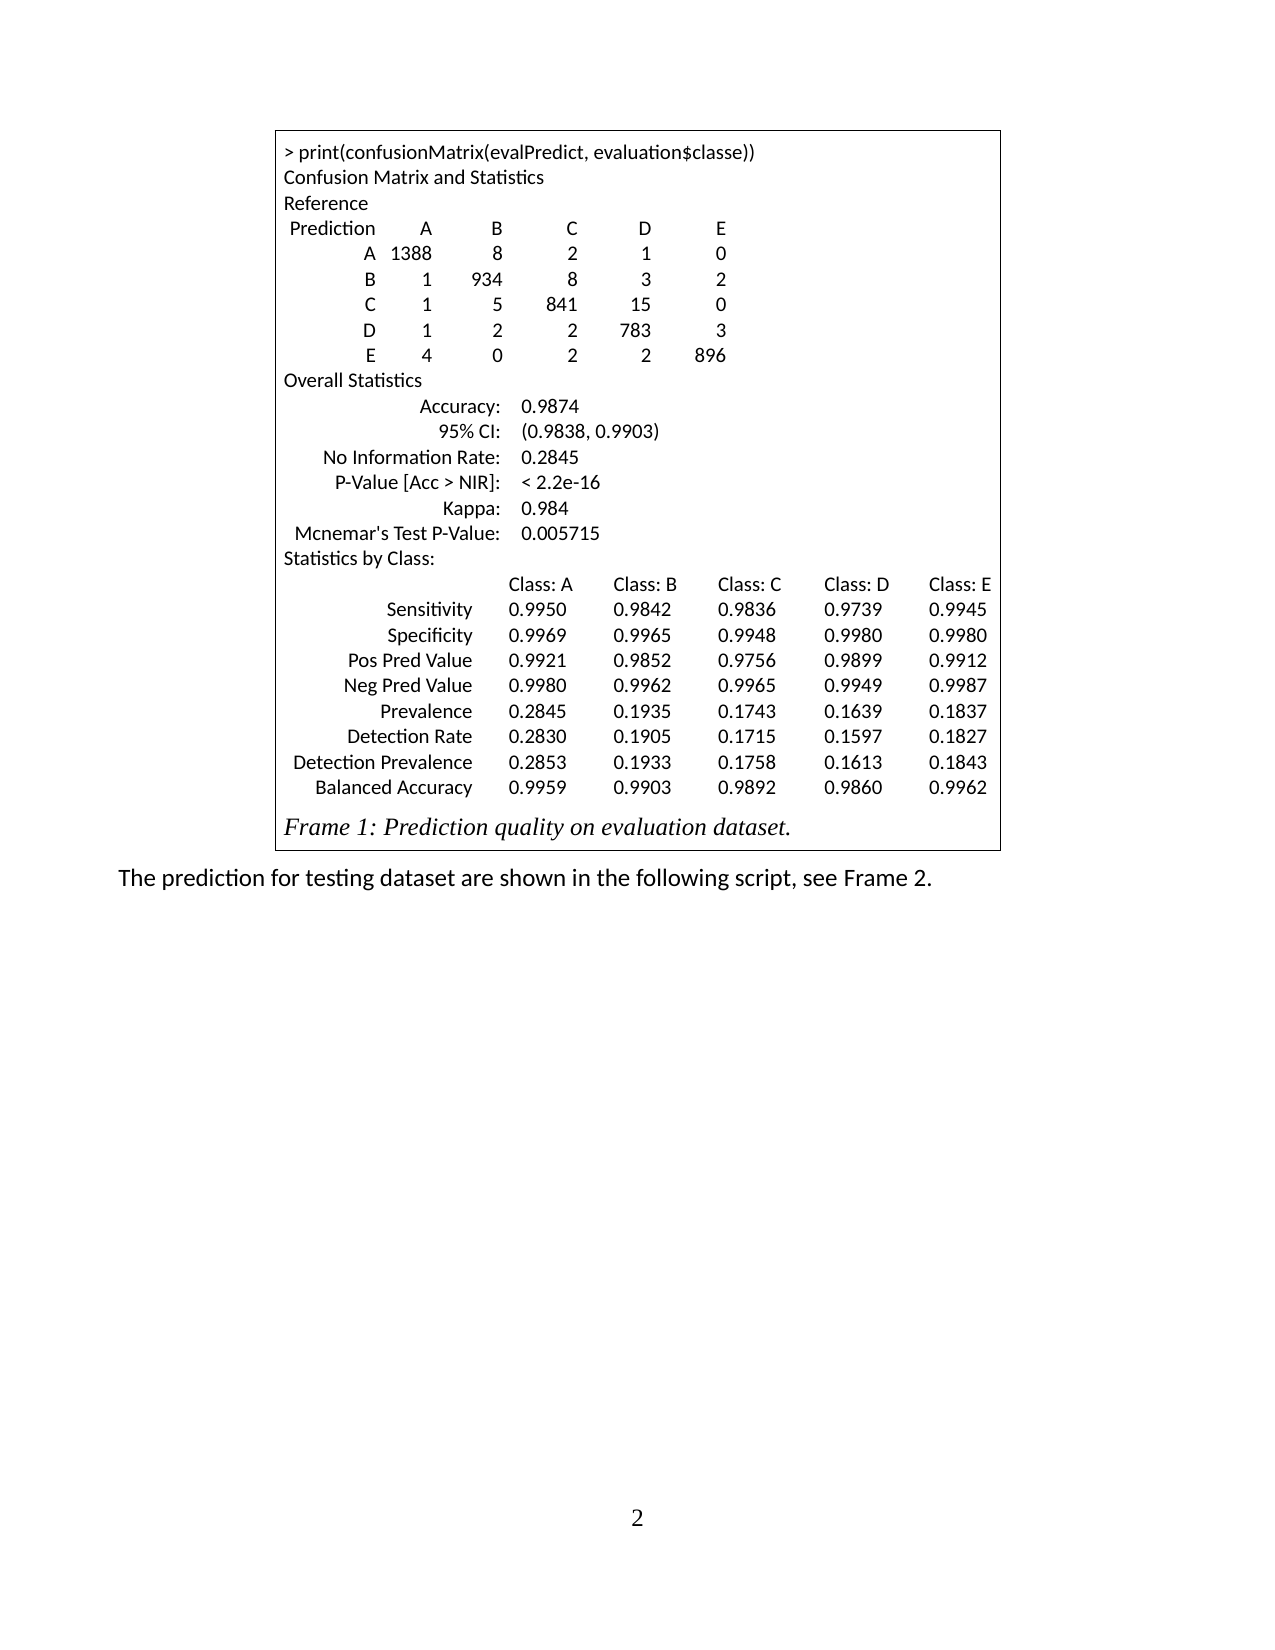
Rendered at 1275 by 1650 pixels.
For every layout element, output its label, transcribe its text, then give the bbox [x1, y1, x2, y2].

text Kappa: 0.984 [283, 495, 992, 520]
text C 1 5 841 15 0 [283, 291, 992, 317]
text > print(confusionMatrix(evalPredict, evaluation$classe)) [283, 139, 992, 164]
text D 1 2 2 783 3 [283, 317, 992, 342]
text E 4 0 2 2 896 [283, 342, 992, 368]
text P-Value [Acc > NIR]: < 2.2e-16 [283, 469, 992, 495]
text Prevalence 0.2845 0.1935 0.1743 0.1639 0.1837 [283, 698, 992, 723]
text Mcnemar's Test P-Value: 0.005715 [283, 520, 992, 546]
text Neg Pred Value 0.9980 0.9962 0.9965 0.9949 0.9987 [283, 673, 992, 698]
text Specificity 0.9969 0.9965 0.9948 0.9980 0.9980 [283, 622, 992, 647]
text Accuracy: 0.9874 [283, 393, 992, 418]
text Detection Prevalence 0.2853 0.1933 0.1758 0.1613 0.1843 [283, 749, 992, 774]
text Prediction A B C D E [283, 215, 992, 241]
text Class: A Class: B Class: C Class: D Class: E [283, 571, 992, 596]
text 95% CI: (0.9838, 0.9903) [283, 418, 992, 444]
text Pos Pred Value 0.9921 0.9852 0.9756 0.9899 0.9912 [283, 647, 992, 673]
text No Information Rate: 0.2845 [283, 444, 992, 469]
text Statistics by Class: [283, 546, 992, 571]
text Reference [283, 190, 992, 215]
text B 1 934 8 3 2 [283, 266, 992, 291]
text Overall Statistics [283, 368, 992, 393]
text Balanced Accuracy 0.9959 0.9903 0.9892 0.9860 0.9962 [283, 774, 992, 800]
text Sensitivity 0.9950 0.9842 0.9836 0.9739 0.9945 [283, 596, 992, 622]
text A 1388 8 2 1 0 [283, 241, 992, 266]
text Frame 1: Prediction quality on evaluation dataset. [283, 812, 992, 841]
text Detection Rate 0.2830 0.1905 0.1715 0.1597 0.1827 [283, 723, 992, 749]
text Confusion Matrix and Statistics [283, 164, 992, 190]
text The prediction for testing dataset are shown in the following script, see Frame 2. [118, 118, 1157, 892]
